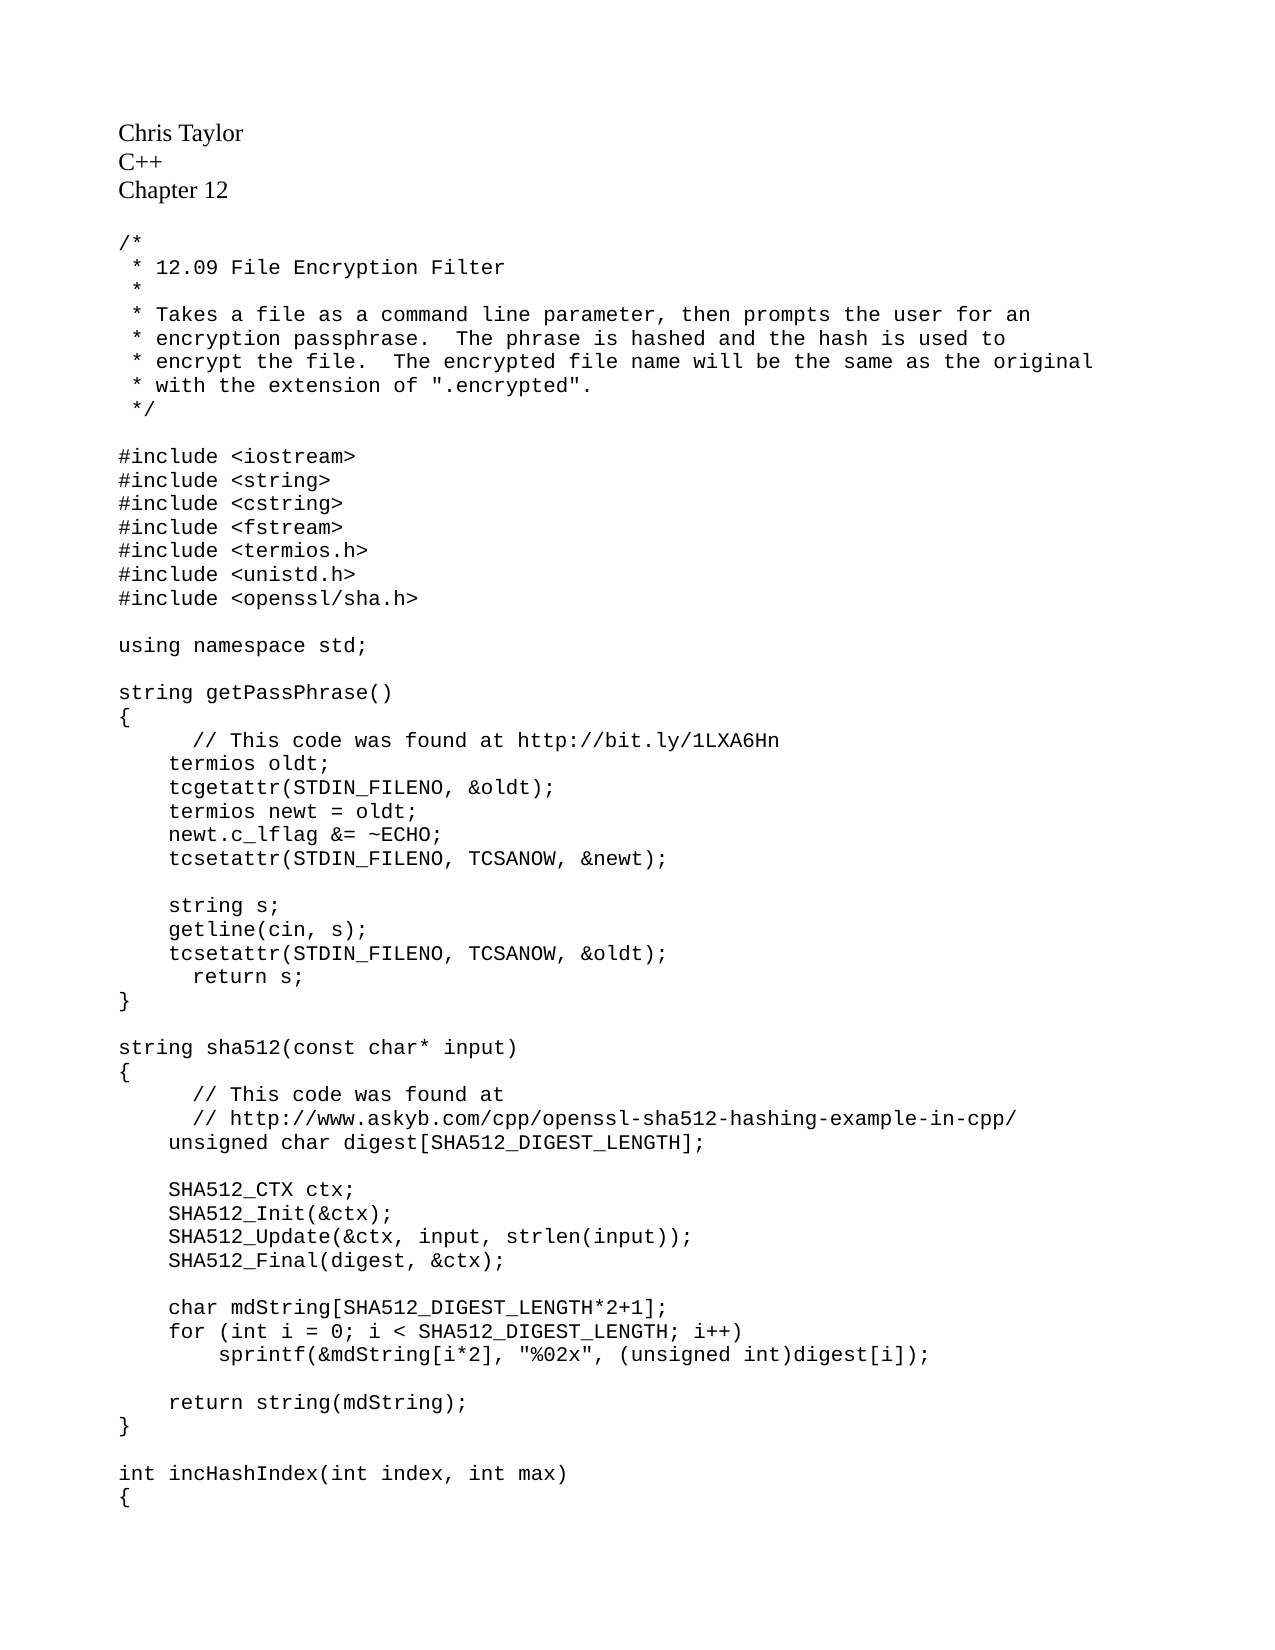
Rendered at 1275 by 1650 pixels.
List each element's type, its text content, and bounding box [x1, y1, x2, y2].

text tcgetattr(STDIN_FILENO, &oldt); [118, 777, 1157, 801]
text newt.c_lflag &= ~ECHO; [118, 824, 1157, 848]
text // http://www.askyb.com/cpp/openssl-sha512-hashing-example-in-cpp/ [118, 1108, 1157, 1132]
text */ [118, 399, 1157, 422]
text using namespace std; [118, 635, 1157, 659]
text #include <iostream> [118, 446, 1157, 469]
text SHA512_Final(digest, &ctx); [118, 1250, 1157, 1273]
text { [118, 706, 1157, 730]
text string sha512(const char* input) [118, 1037, 1157, 1061]
text return s; [118, 966, 1157, 990]
text #include <string> [118, 469, 1157, 493]
text #include <fstream> [118, 517, 1157, 541]
text C++ [118, 147, 1157, 176]
text string getPassPhrase() [118, 682, 1157, 706]
text char mdString[SHA512_DIGEST_LENGTH*2+1]; [118, 1297, 1157, 1321]
text } [118, 990, 1157, 1013]
text getline(cin, s); [118, 919, 1157, 942]
text { [118, 1061, 1157, 1084]
text #include <unistd.h> [118, 564, 1157, 588]
text int incHashIndex(int index, int max) [118, 1463, 1157, 1486]
text SHA512_Init(&ctx); [118, 1203, 1157, 1226]
text SHA512_CTX ctx; [118, 1179, 1157, 1203]
text sprintf(&mdString[i*2], "%02x", (unsigned int)digest[i]); [118, 1344, 1157, 1368]
text } [118, 1415, 1157, 1439]
text #include <termios.h> [118, 541, 1157, 564]
text // This code was found at http://bit.ly/1LXA6Hn [118, 730, 1157, 753]
text unsigned char digest[SHA512_DIGEST_LENGTH]; [118, 1132, 1157, 1155]
text termios oldt; [118, 753, 1157, 777]
text tcsetattr(STDIN_FILENO, TCSANOW, &newt); [118, 848, 1157, 872]
text tcsetattr(STDIN_FILENO, TCSANOW, &oldt); [118, 942, 1157, 966]
text { [118, 1486, 1157, 1510]
text * encryption passphrase. The phrase is hashed and the hash is used to [118, 328, 1157, 351]
text termios newt = oldt; [118, 801, 1157, 824]
text /* [118, 233, 1157, 257]
text for (int i = 0; i < SHA512_DIGEST_LENGTH; i++) [118, 1321, 1157, 1344]
text Chris Taylor [118, 118, 1157, 147]
text * Takes a file as a command line parameter, then prompts the user for an [118, 304, 1157, 328]
text * 12.09 File Encryption Filter [118, 257, 1157, 280]
text * [118, 280, 1157, 304]
text #include <openssl/sha.h> [118, 588, 1157, 611]
text string s; [118, 895, 1157, 919]
text * with the extension of ".encrypted". [118, 375, 1157, 399]
text Chapter 12 [118, 176, 1157, 204]
text #include <cstring> [118, 493, 1157, 517]
text return string(mdString); [118, 1392, 1157, 1415]
text // This code was found at [118, 1084, 1157, 1108]
text * encrypt the file. The encrypted file name will be the same as the original [118, 351, 1157, 375]
text SHA512_Update(&ctx, input, strlen(input)); [118, 1226, 1157, 1250]
